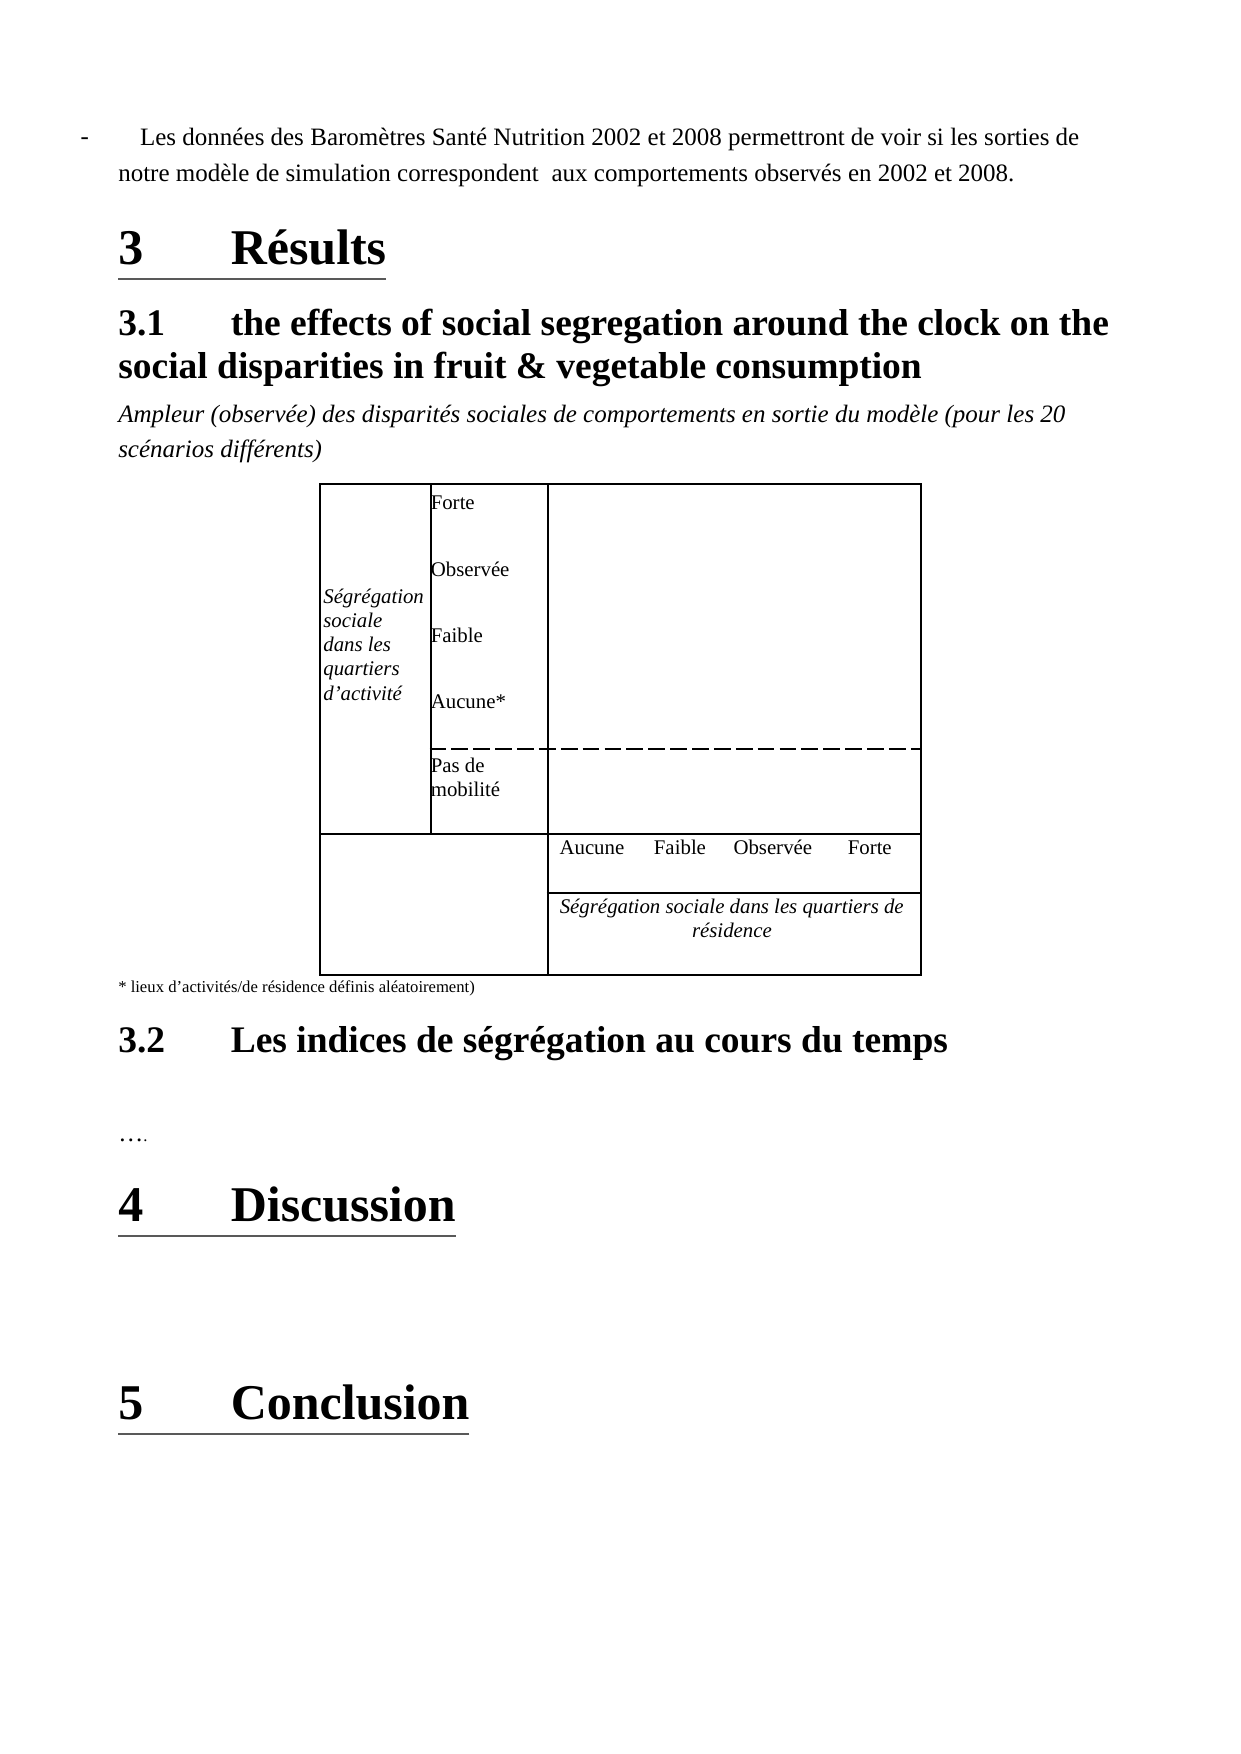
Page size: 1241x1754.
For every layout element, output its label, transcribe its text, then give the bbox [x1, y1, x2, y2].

table_cell Ségrégation sociale dans les quartiers de résidence [549, 894, 920, 974]
table_header [724, 485, 822, 549]
subtitle 5 Conclusion [118, 1373, 1123, 1435]
text …. [118, 1118, 1123, 1147]
table_cell [822, 615, 920, 681]
table_cell [549, 615, 636, 681]
table_cell [724, 681, 822, 748]
table_cell [549, 748, 636, 833]
table_cell [822, 748, 920, 833]
table_header [549, 485, 636, 549]
text - Les données des Baromètres Santé Nutrition 2002 et 2008 permettront de voir si les sorties de notre modèle de simulation correspondent aux comportements observés en 2002 et 2008. [81, 118, 1123, 187]
table_header Ségrégation sociale dans les quartiers d’activité [321, 485, 430, 833]
table_cell Observée [432, 549, 547, 615]
subtitle 3.1 the effects of social segregation around the clock on the social disparities in fruit & vegetable consumption [118, 301, 1123, 387]
table_cell [724, 549, 822, 615]
table_cell Aucune [549, 835, 636, 892]
table_cell [549, 549, 636, 615]
table_cell [724, 615, 822, 681]
subtitle 3 Résults [118, 217, 1123, 280]
table_cell [822, 549, 920, 615]
table_cell [549, 681, 636, 748]
table_cell Observée [724, 835, 822, 892]
table_cell Faible [636, 835, 724, 892]
text * lieux d’activités/de résidence définis aléatoirement) [118, 976, 1123, 996]
table_cell [636, 615, 724, 681]
table_header [822, 485, 920, 549]
table_cell [636, 681, 724, 748]
table_cell Forte [822, 835, 920, 892]
table_header Forte [432, 485, 547, 549]
table_cell Faible [432, 615, 547, 681]
table_cell [724, 748, 822, 833]
table_header [636, 485, 724, 549]
subtitle 3.2 Les indices de ségrégation au cours du temps [118, 1018, 1123, 1061]
table_cell [822, 681, 920, 748]
table_cell [636, 549, 724, 615]
table_cell [636, 748, 724, 833]
text Ampleur (observée) des disparités sociales de comportements en sortie du modèle (pour les 20 scénarios différents) [118, 399, 1123, 463]
table_cell Aucune* [432, 681, 547, 748]
subtitle 4 Discussion [118, 1174, 1123, 1237]
table_cell Pas de mobilité [432, 748, 547, 833]
table_cell [321, 835, 547, 974]
